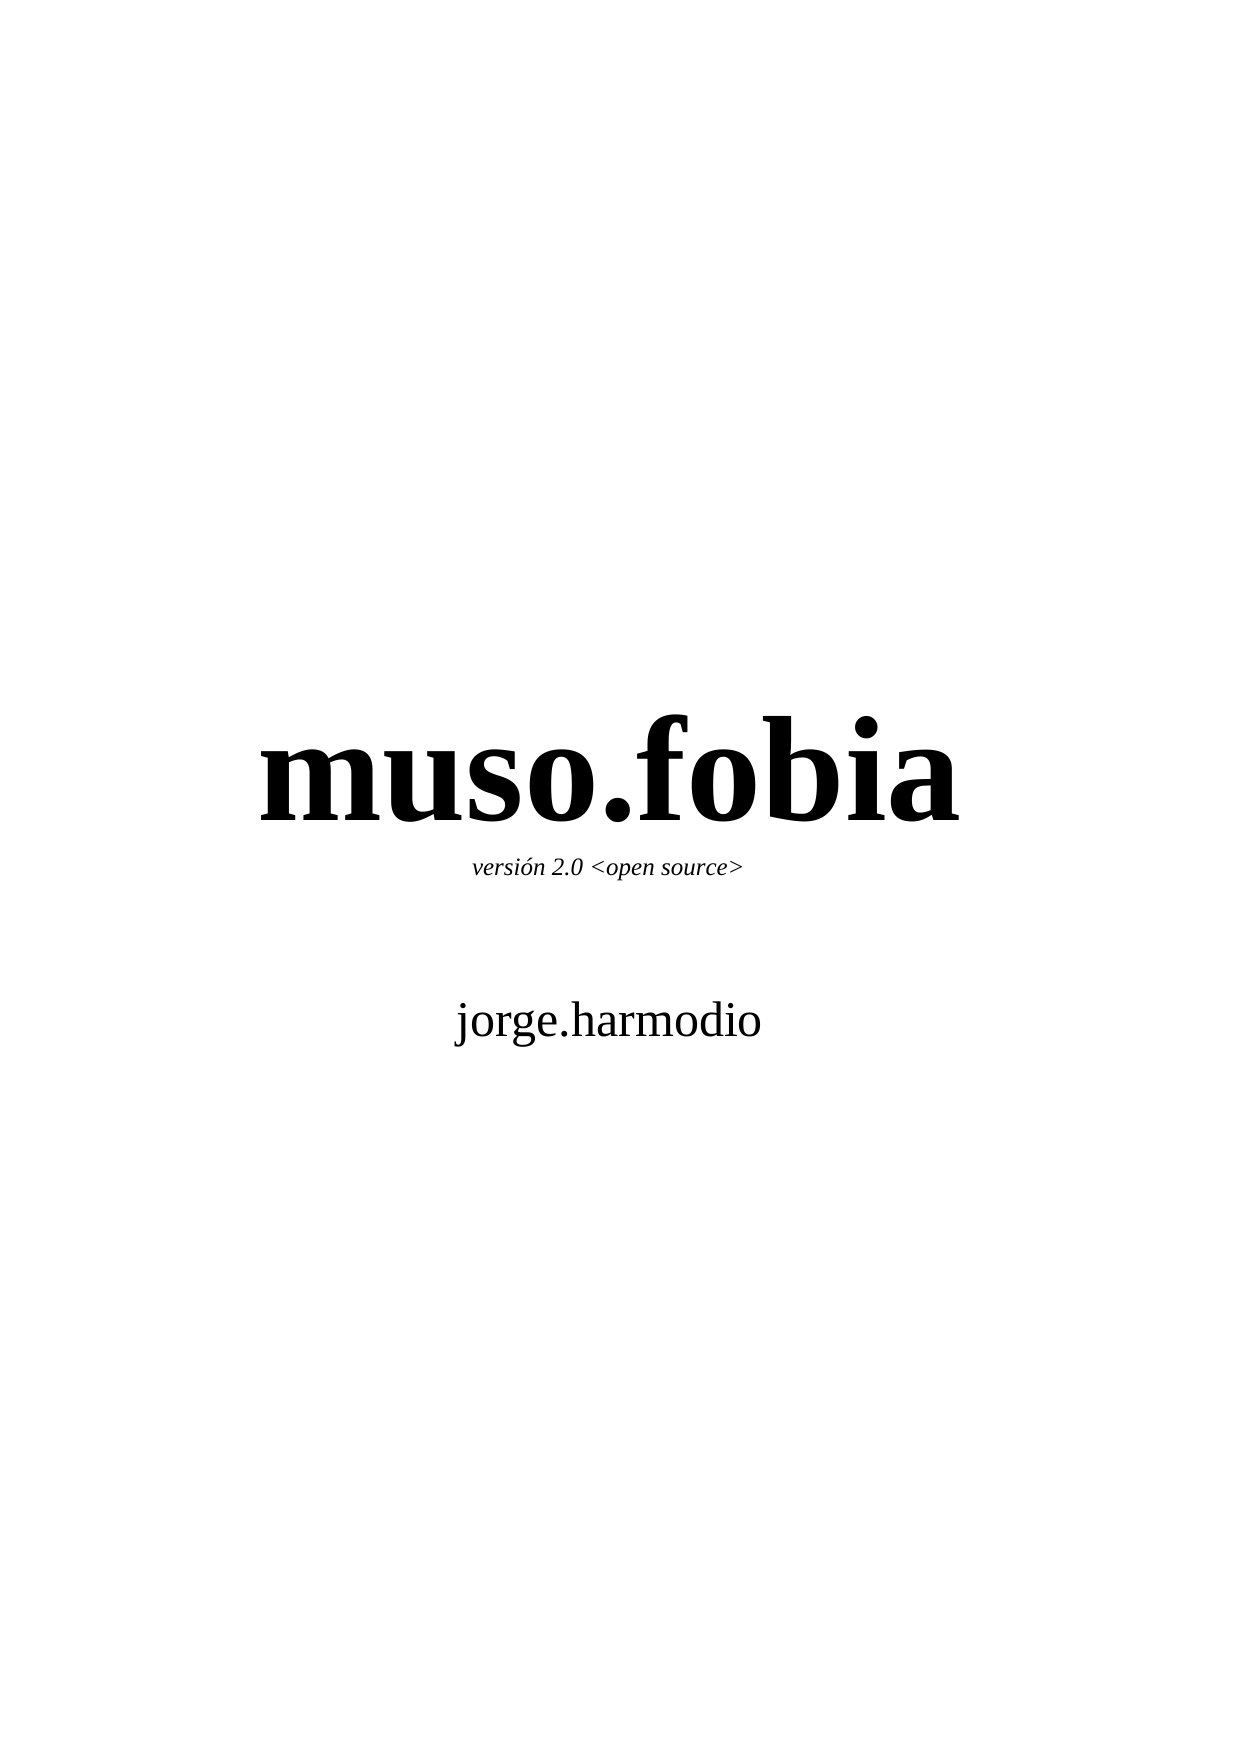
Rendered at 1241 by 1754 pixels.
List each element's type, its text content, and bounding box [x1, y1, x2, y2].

text versión 2.0 <open source> [0, 853, 1219, 881]
text jorge.harmodio [0, 992, 1219, 1047]
text muso.fobia [0, 687, 1219, 853]
